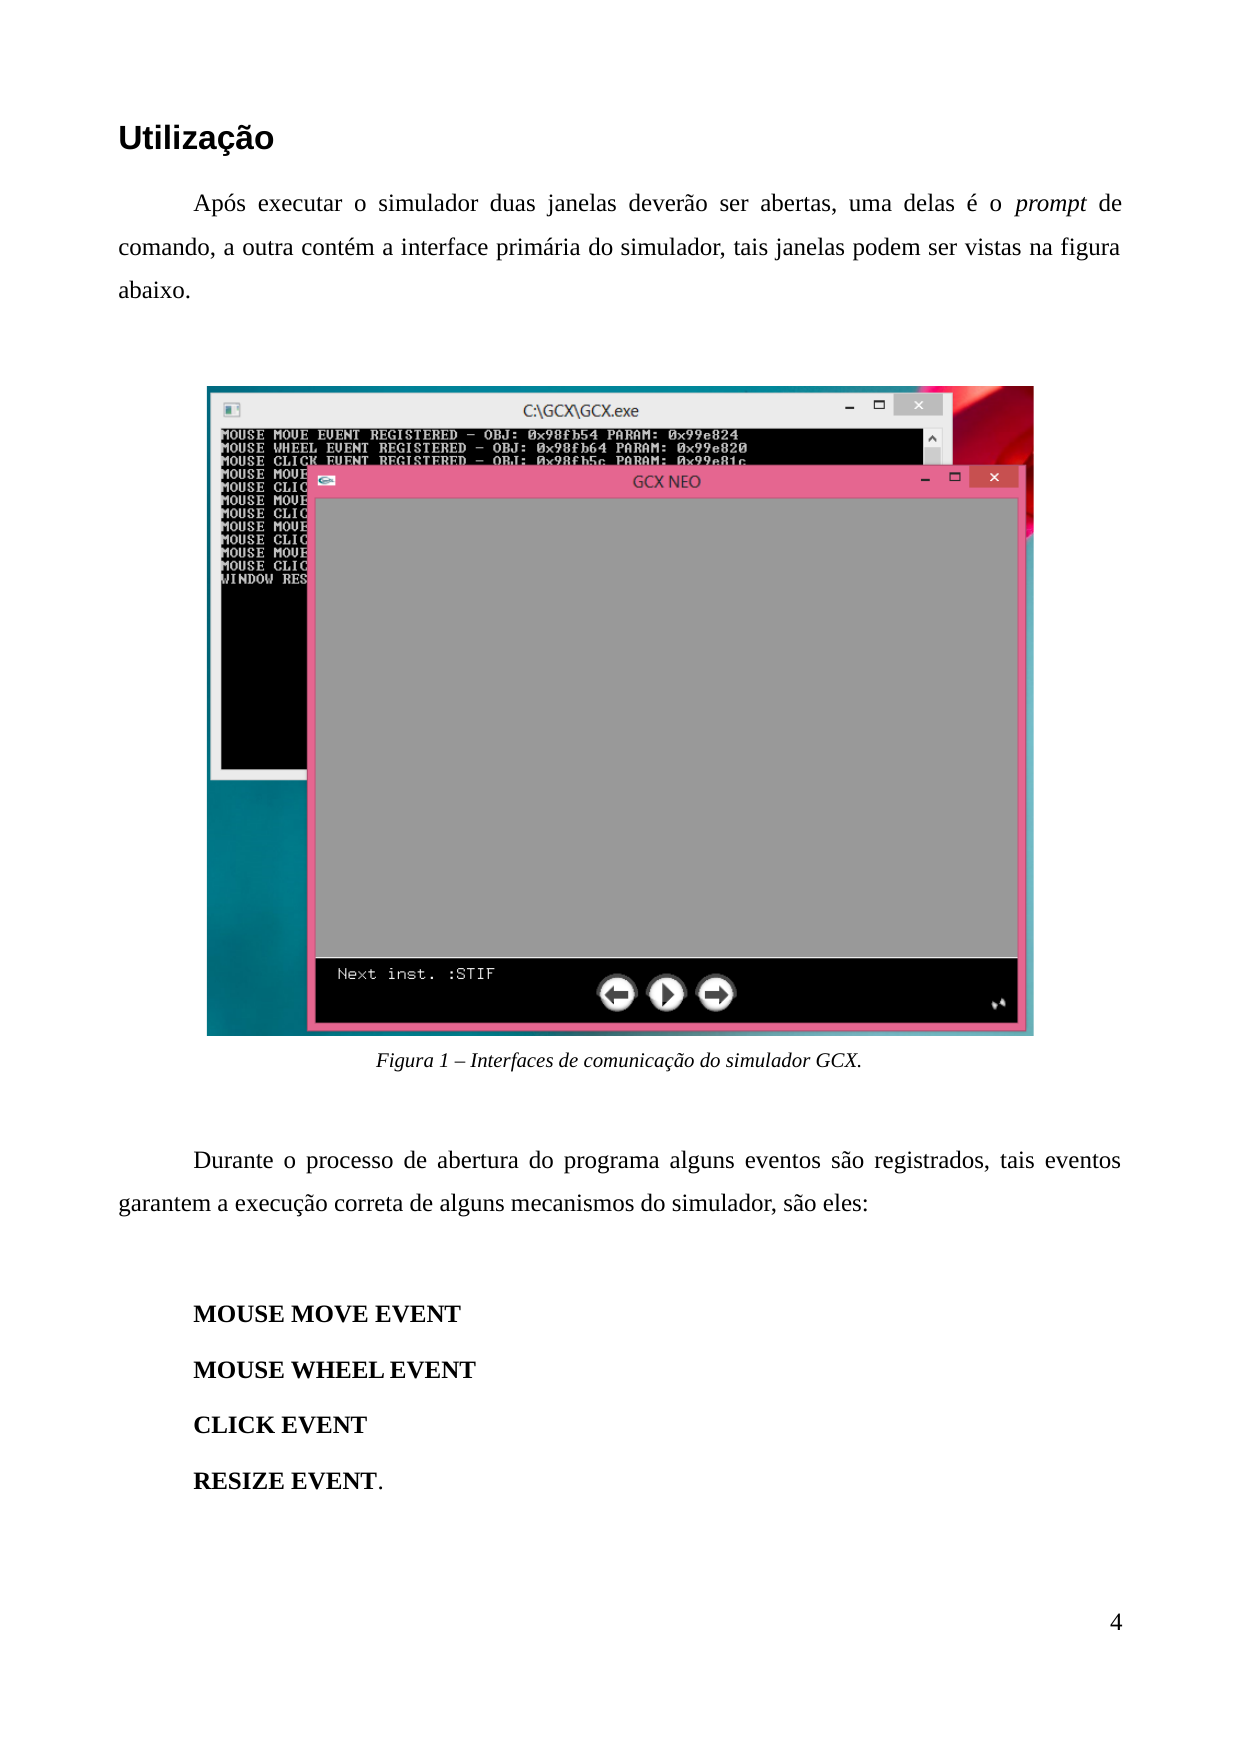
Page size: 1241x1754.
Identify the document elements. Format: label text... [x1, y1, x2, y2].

text Figura 1 – Interfaces de comunicação do simulador GCX. [118, 386, 1122, 1072]
text Durante o processo de abertura do programa alguns eventos são registrados, tais eventos garantem a execução correta de alguns mecanismos do simulador, são eles: [118, 1145, 1122, 1217]
text Após executar o simulador duas janelas deverão ser abertas, uma delas é o prompt de comando, a outra contém a interface primária do simulador, tais janelas podem ser vistas na figura abaixo. [118, 188, 1122, 303]
text CLICK EVENT [118, 1410, 1122, 1439]
text RESIZE EVENT. [118, 1466, 1122, 1495]
text MOUSE MOVE EVENT [118, 1299, 1122, 1328]
text MOUSE WHEEL EVENT [118, 1355, 1122, 1383]
subtitle Utilização [118, 118, 1122, 157]
